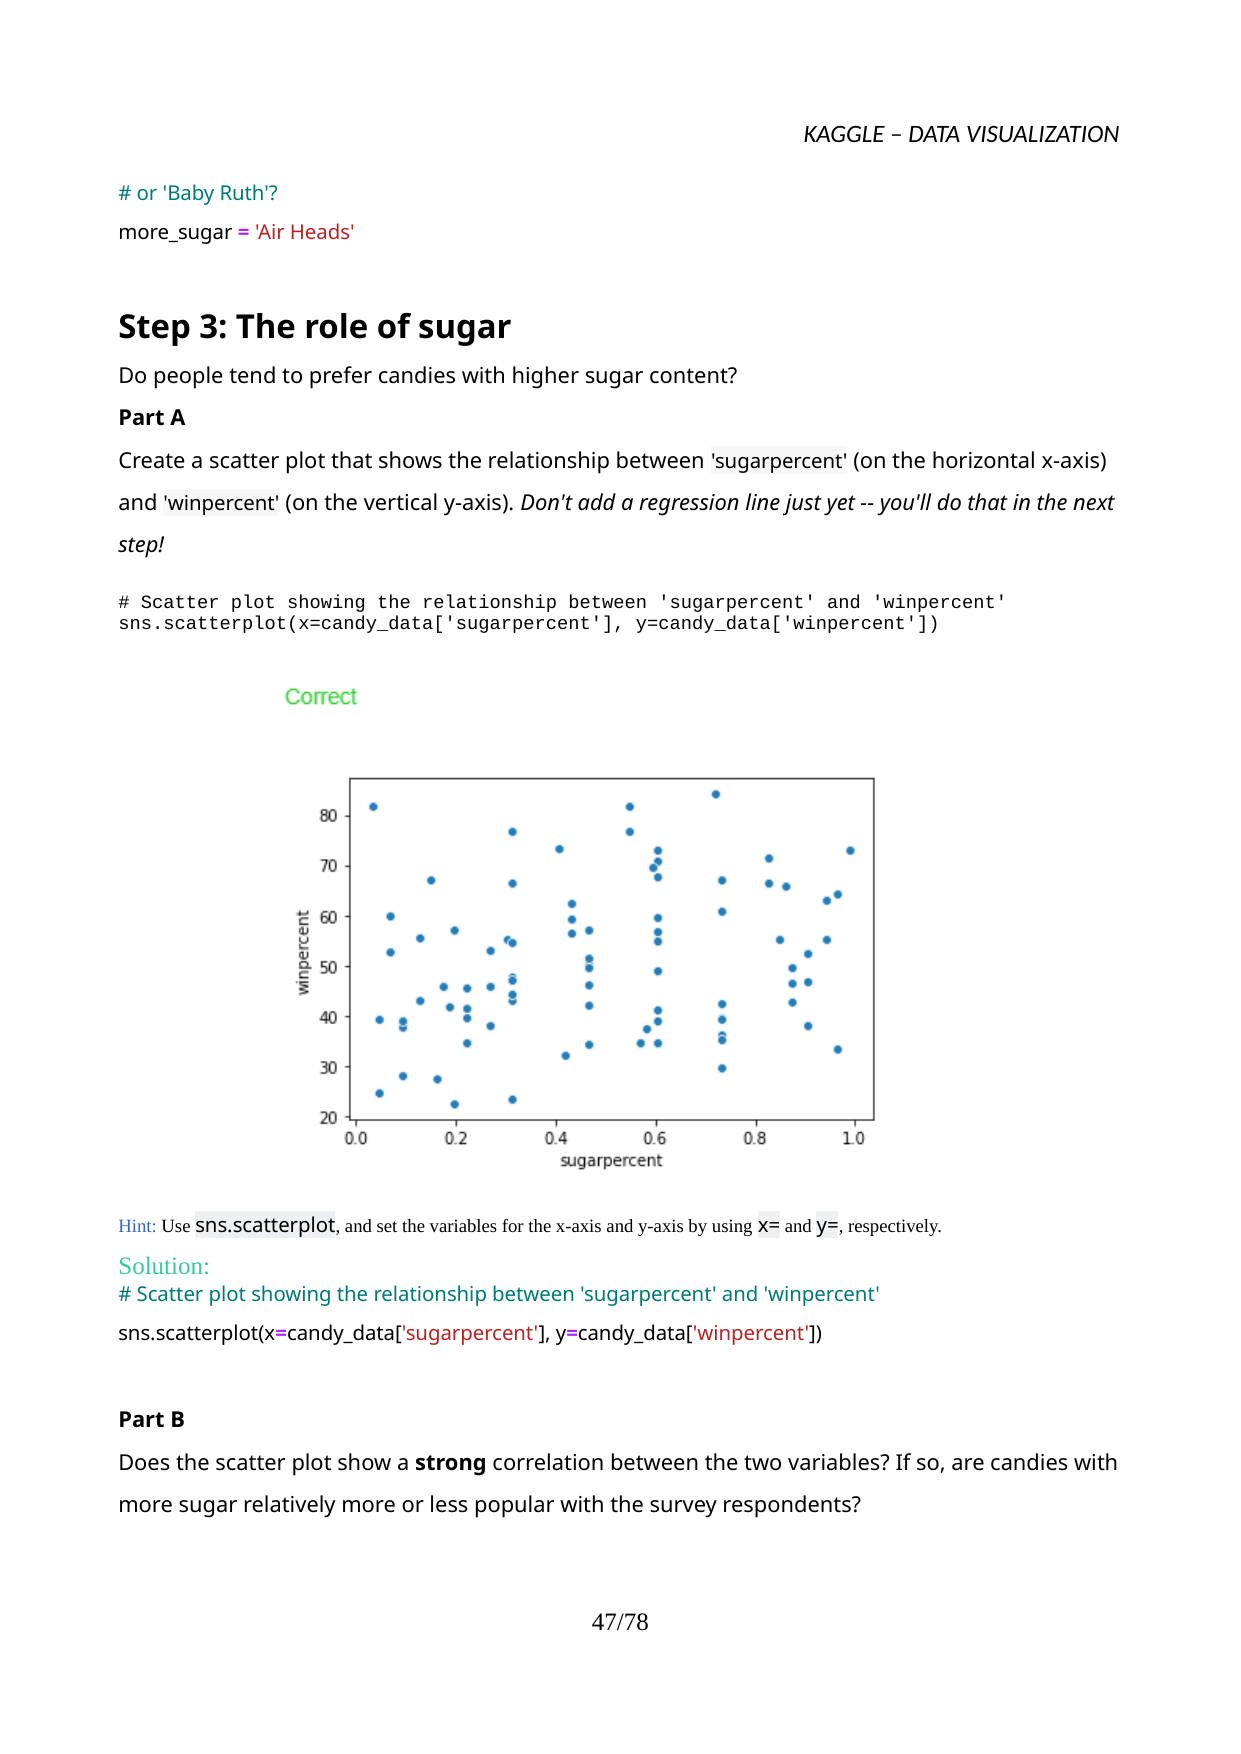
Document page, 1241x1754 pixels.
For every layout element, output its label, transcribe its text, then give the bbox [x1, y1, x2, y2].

text Create a scatter plot that shows the relationship between 'sugarpercent' (on the horizontal x-axis) and 'winpercent' (on the vertical y-axis). Don't add a regression line just yet -- you'll do that in the next step! [118, 445, 1122, 559]
text # Scatter plot showing the relationship between 'sugarpercent' and 'winpercent' [118, 1279, 1122, 1307]
text # or 'Baby Ruth'? [118, 178, 1122, 206]
text Solution: [118, 1251, 1122, 1279]
text Do people tend to prefer candies with higher sugar content? [118, 360, 1122, 390]
picture [254, 656, 986, 1190]
subtitle Part B [118, 1404, 1122, 1434]
text sns.scatterplot(x=candy_data['sugarpercent'], y=candy_data['winpercent']) [118, 614, 1122, 635]
text Hint: Use sns.scatterplot, and set the variables for the x-axis and y-axis by using x= and y=, respectively. [118, 1211, 1122, 1238]
text more_sugar = 'Air Heads' [118, 217, 1122, 245]
subtitle Part A [118, 402, 1122, 432]
subtitle Step 3: The role of sugar [118, 303, 1122, 348]
text # Scatter plot showing the relationship between 'sugarpercent' and 'winpercent' [118, 593, 1122, 614]
text Does the scatter plot show a strong correlation between the two variables? If so, are candies with more sugar relatively more or less popular with the survey respondents? [118, 1447, 1122, 1519]
text sns.scatterplot(x=candy_data['sugarpercent'], y=candy_data['winpercent']) [118, 1319, 1122, 1347]
